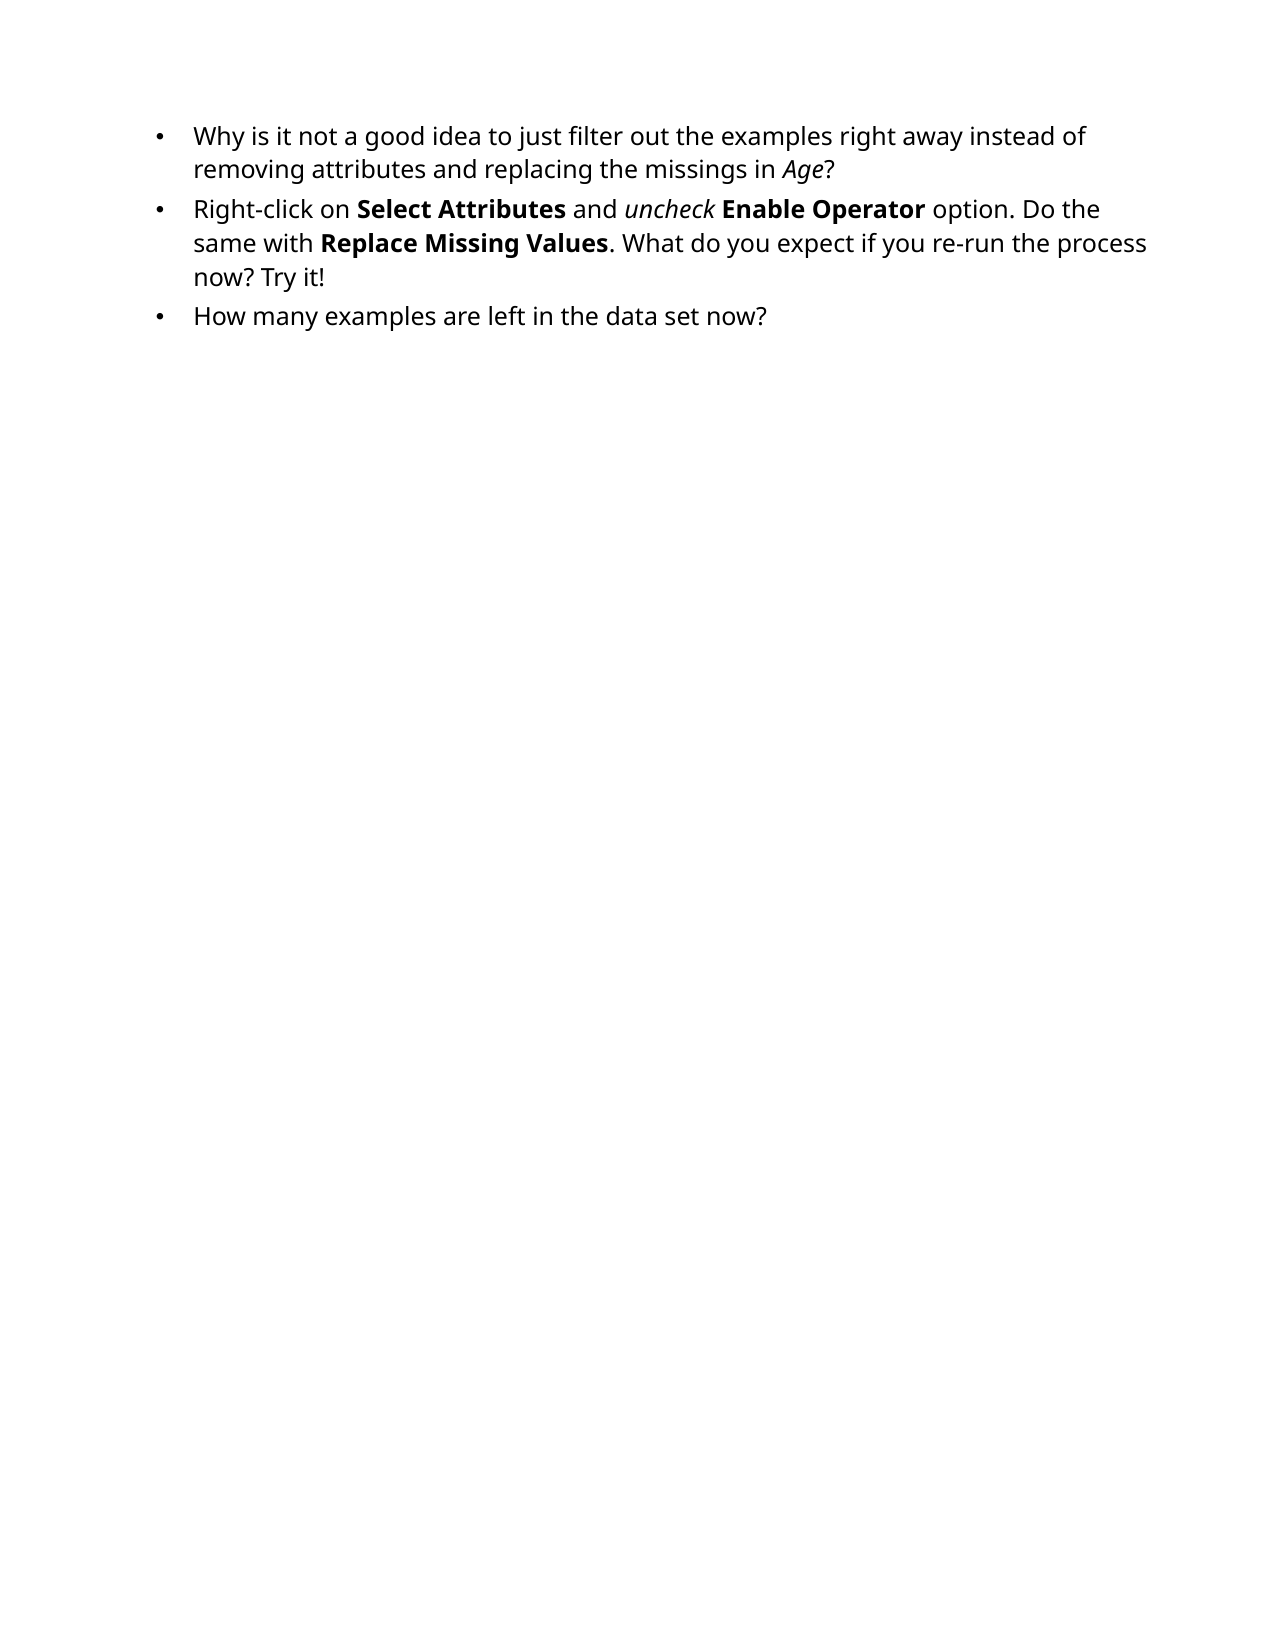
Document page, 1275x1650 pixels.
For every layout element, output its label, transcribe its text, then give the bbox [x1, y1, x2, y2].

title Right-click on Select Attributes and uncheck Enable Operator option. Do the same with Replace Missing Values. What do you expect if you re-run the process now? Try it! [156, 191, 1157, 293]
title Why is it not a good idea to just filter out the examples right away instead of removing attributes and replacing the missings in Age? [156, 118, 1157, 186]
title How many examples are left in the data set now? [156, 298, 1157, 332]
